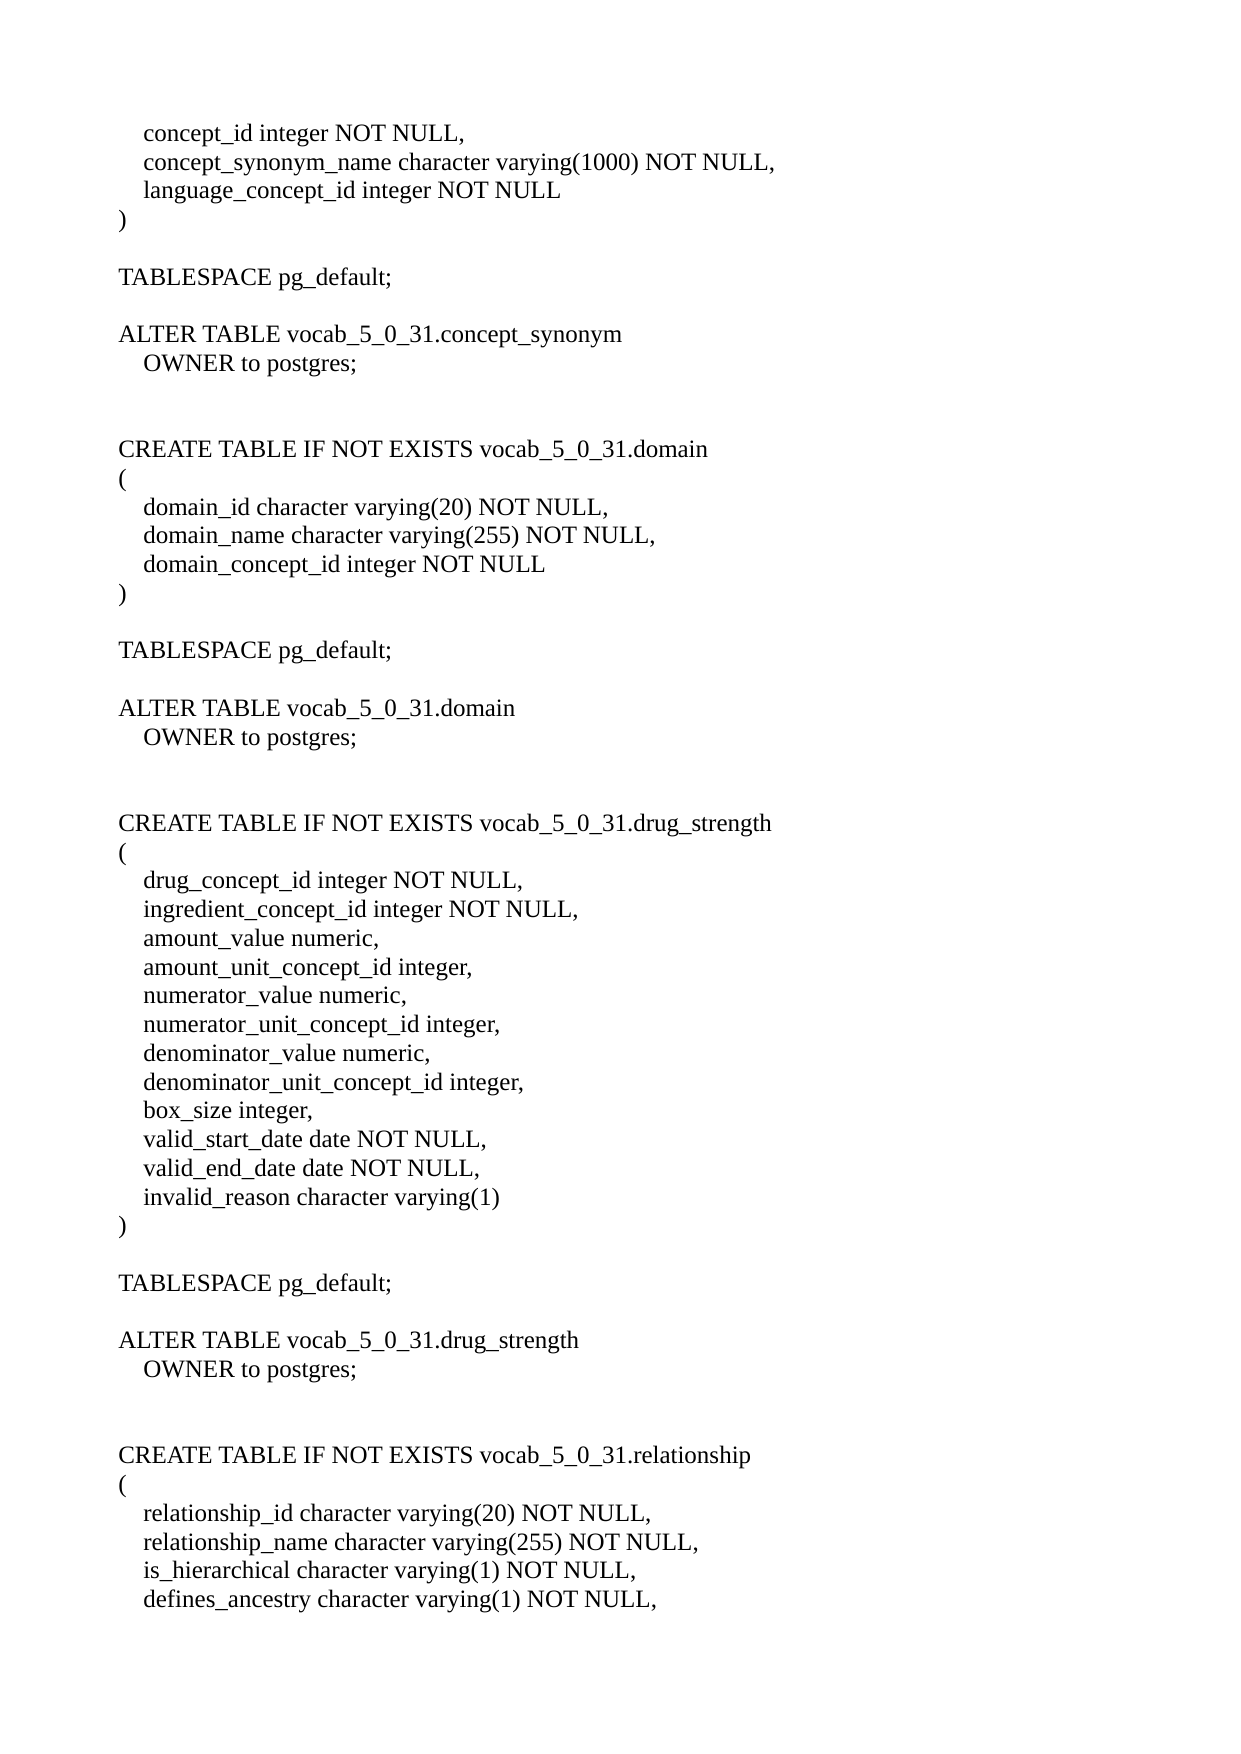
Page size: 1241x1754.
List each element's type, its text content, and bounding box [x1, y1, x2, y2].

text domain_concept_id integer NOT NULL [118, 549, 1122, 578]
text denominator_value numeric, [118, 1038, 1122, 1067]
text domain_name character varying(255) NOT NULL, [118, 521, 1122, 549]
text CREATE TABLE IF NOT EXISTS vocab_5_0_31.relationship [118, 1441, 1122, 1469]
text numerator_unit_concept_id integer, [118, 1009, 1122, 1038]
text ALTER TABLE vocab_5_0_31.concept_synonym [118, 319, 1122, 348]
text invalid_reason character varying(1) [118, 1182, 1122, 1211]
text OWNER to postgres; [118, 722, 1122, 751]
text TABLESPACE pg_default; [118, 1268, 1122, 1297]
text TABLESPACE pg_default; [118, 262, 1122, 291]
text ( [118, 1469, 1122, 1498]
text ) [118, 204, 1122, 233]
text drug_concept_id integer NOT NULL, [118, 866, 1122, 894]
text valid_start_date date NOT NULL, [118, 1124, 1122, 1153]
text defines_ancestry character varying(1) NOT NULL, [118, 1584, 1122, 1613]
text is_hierarchical character varying(1) NOT NULL, [118, 1556, 1122, 1584]
text ) [118, 578, 1122, 607]
text ( [118, 837, 1122, 866]
text box_size integer, [118, 1096, 1122, 1124]
text relationship_name character varying(255) NOT NULL, [118, 1527, 1122, 1556]
text amount_value numeric, [118, 923, 1122, 952]
text ) [118, 1211, 1122, 1239]
text ingredient_concept_id integer NOT NULL, [118, 894, 1122, 923]
text CREATE TABLE IF NOT EXISTS vocab_5_0_31.domain [118, 434, 1122, 463]
text ALTER TABLE vocab_5_0_31.domain [118, 693, 1122, 722]
text numerator_value numeric, [118, 981, 1122, 1009]
text TABLESPACE pg_default; [118, 636, 1122, 664]
text concept_id integer NOT NULL, [118, 118, 1122, 147]
text ALTER TABLE vocab_5_0_31.drug_strength [118, 1326, 1122, 1354]
text OWNER to postgres; [118, 1354, 1122, 1383]
text concept_synonym_name character varying(1000) NOT NULL, [118, 147, 1122, 176]
text denominator_unit_concept_id integer, [118, 1067, 1122, 1096]
text relationship_id character varying(20) NOT NULL, [118, 1498, 1122, 1527]
text valid_end_date date NOT NULL, [118, 1153, 1122, 1182]
text OWNER to postgres; [118, 348, 1122, 377]
text language_concept_id integer NOT NULL [118, 176, 1122, 204]
text domain_id character varying(20) NOT NULL, [118, 492, 1122, 521]
text amount_unit_concept_id integer, [118, 952, 1122, 981]
text ( [118, 463, 1122, 492]
text CREATE TABLE IF NOT EXISTS vocab_5_0_31.drug_strength [118, 808, 1122, 837]
